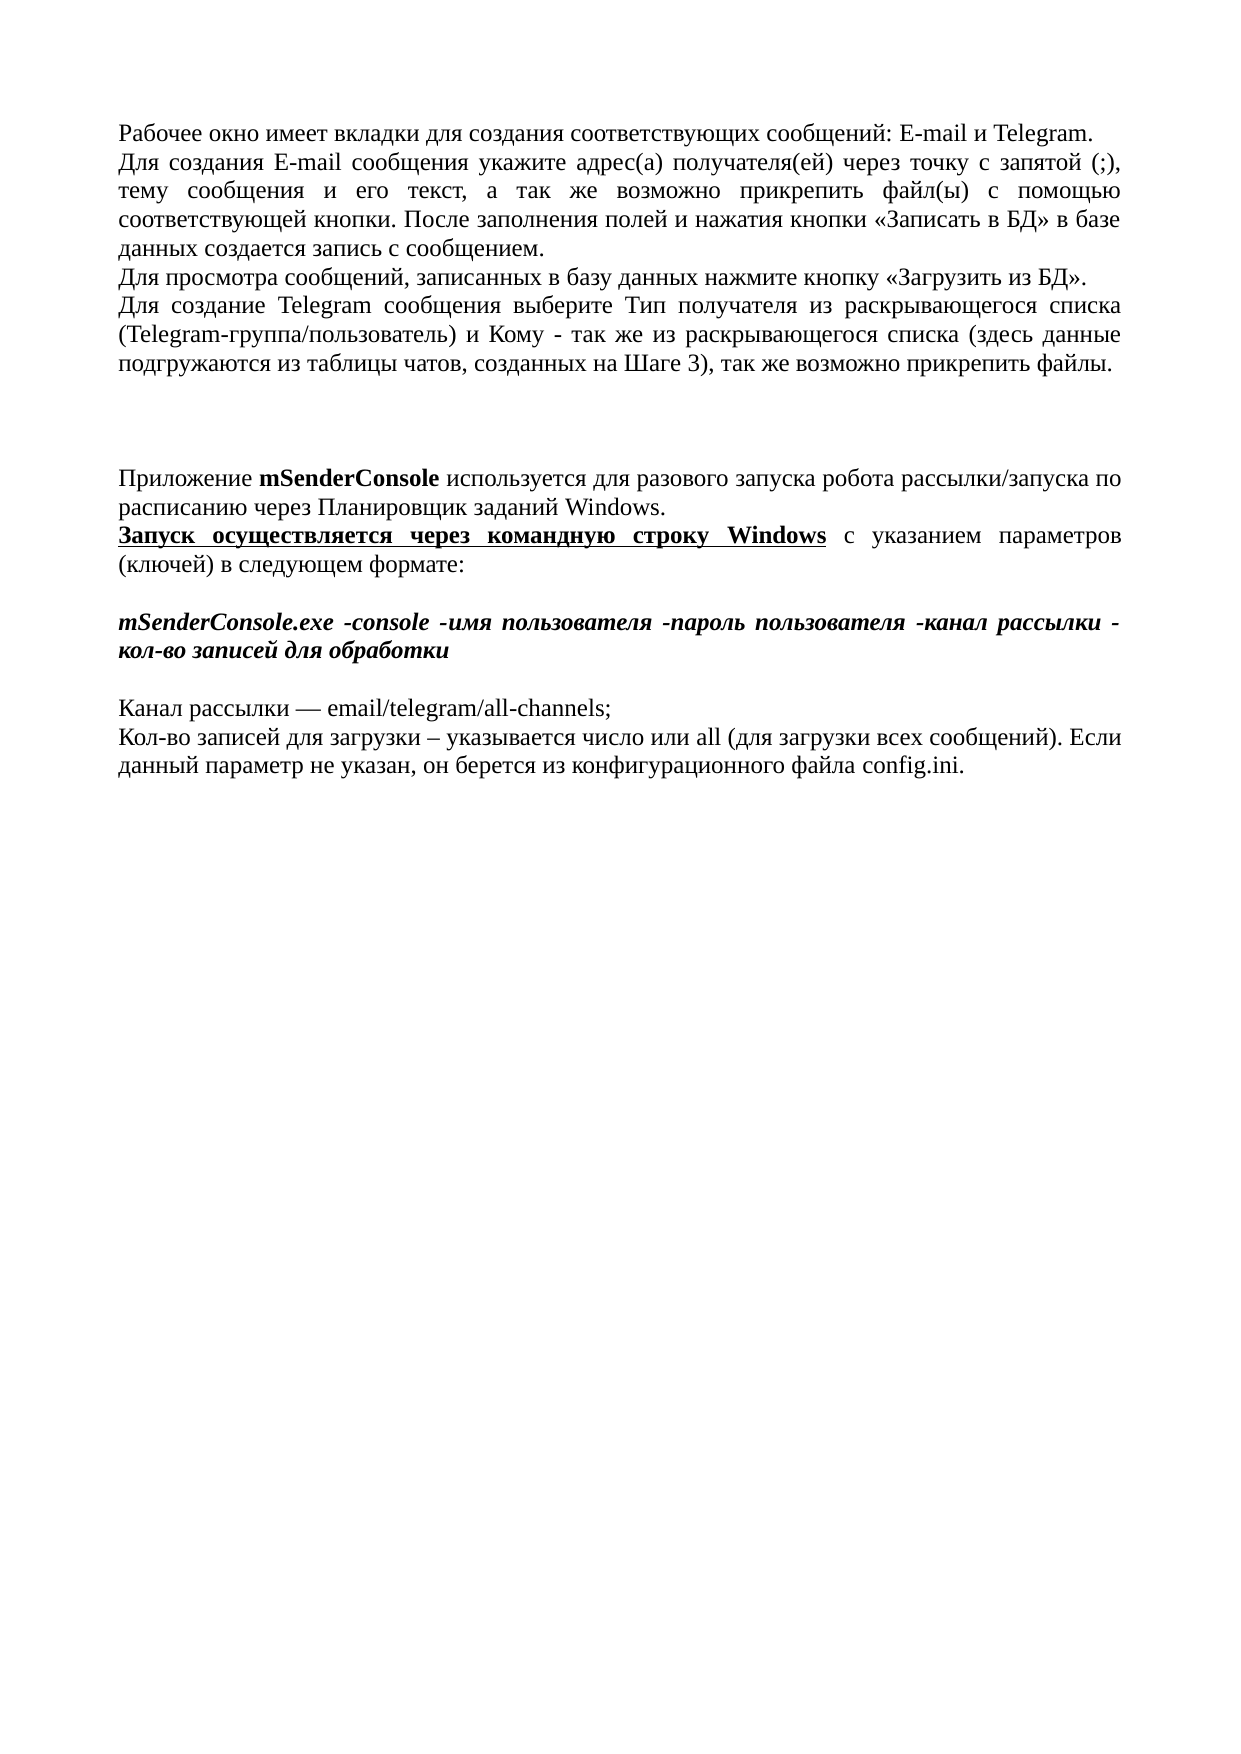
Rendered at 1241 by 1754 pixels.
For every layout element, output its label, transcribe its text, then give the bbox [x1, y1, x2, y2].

text mSenderConsole.exe -console -имя пользователя -пароль пользователя -канал рассылки -кол-во записей для обработки [118, 607, 1122, 664]
text Для просмотра сообщений, записанных в базу данных нажмите кнопку «Загрузить из БД». [118, 262, 1122, 291]
text Приложение mSenderConsole используется для разового запуска робота рассылки/запуска по расписанию через Планировщик заданий Windows. [118, 463, 1122, 521]
text Для создания E-mail сообщения укажите адрес(а) получателя(ей) через точку с запятой (;), тему сообщения и его текст, а так же возможно прикрепить файл(ы) с помощью соответствующей кнопки. После заполнения полей и нажатия кнопки «Записать в БД» в базе данных создается запись с сообщением. [118, 147, 1122, 262]
text Канал рассылки — email/telegram/all-channels; [118, 693, 1122, 722]
text Рабочее окно имеет вкладки для создания соответствующих сообщений: E-mail и Telegram. [118, 118, 1122, 147]
text Для создание Telegram сообщения выберите Тип получателя из раскрывающегося списка (Telegram-группа/пользователь) и Кому - так же из раскрывающегося списка (здесь данные подгружаются из таблицы чатов, созданных на Шаге 3), так же возможно прикрепить файлы. [118, 291, 1122, 377]
text Запуск осуществляется через командную строку Windows с указанием параметров (ключей) в следующем формате: [118, 521, 1122, 578]
text Кол-во записей для загрузки – указывается число или all (для загрузки всех сообщений). Если данный параметр не указан, он берется из конфигурационного файла config.ini. [118, 722, 1122, 779]
